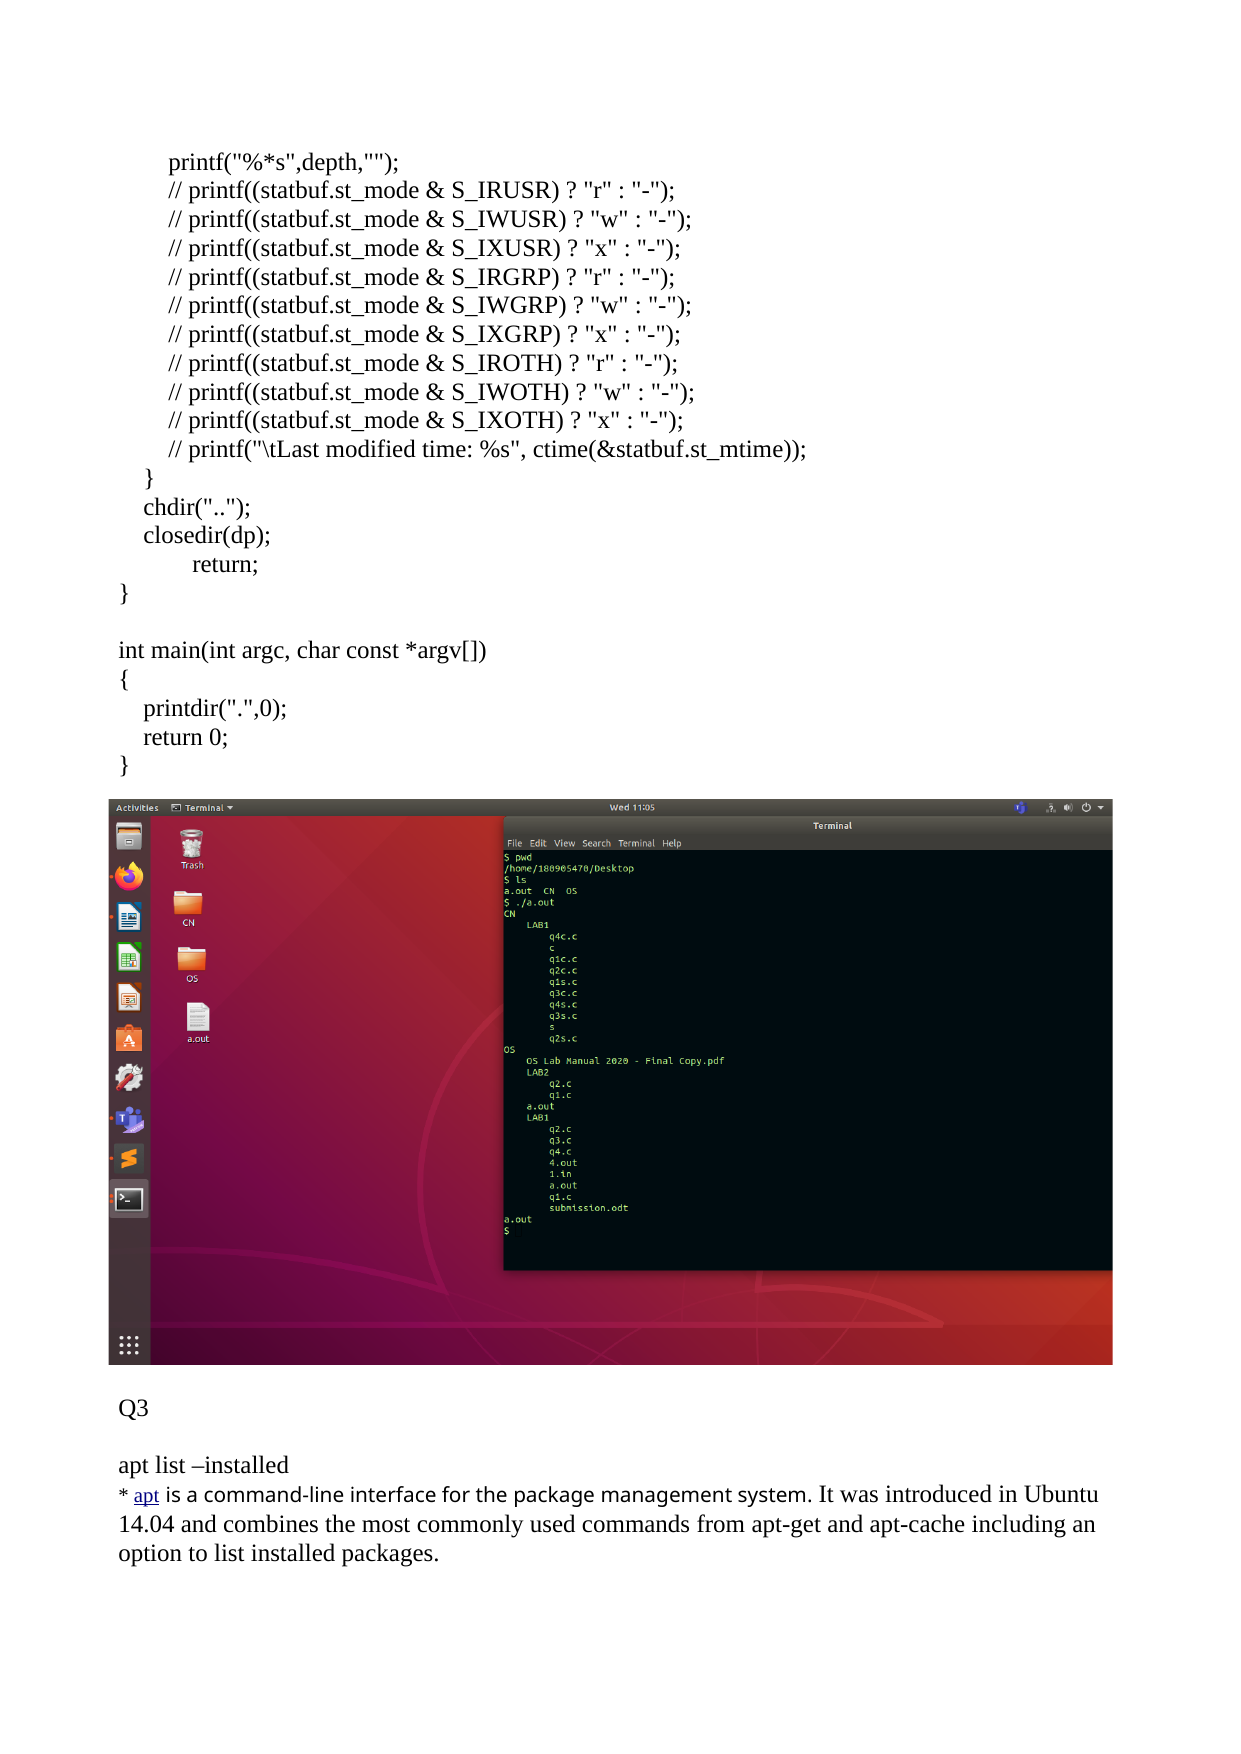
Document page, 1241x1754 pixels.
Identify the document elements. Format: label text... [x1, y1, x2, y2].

text Q3 [118, 1393, 1122, 1422]
text } [118, 751, 1122, 779]
text // printf((statbuf.st_mode & S_IWUSR) ? "w" : "-"); [118, 204, 1122, 233]
text } [118, 463, 1122, 492]
text printdir(".",0); [118, 693, 1122, 722]
text return; [118, 549, 1122, 578]
text // printf((statbuf.st_mode & S_IXUSR) ? "x" : "-"); [118, 233, 1122, 262]
text int main(int argc, char const *argv[]) [118, 636, 1122, 664]
text chdir(".."); [118, 492, 1122, 521]
text { [118, 664, 1122, 693]
text // printf((statbuf.st_mode & S_IROTH) ? "r" : "-"); [118, 348, 1122, 377]
text return 0; [118, 722, 1122, 751]
text // printf((statbuf.st_mode & S_IXGRP) ? "x" : "-"); [118, 319, 1122, 348]
text * apt is a command-line interface for the package management system. It was introduced in Ubuntu 14.04 and combines the most commonly used commands from apt-get and apt-cache including an option to list installed packages. [118, 1479, 1122, 1566]
text closedir(dp); [118, 521, 1122, 549]
text // printf((statbuf.st_mode & S_IWGRP) ? "w" : "-"); [118, 291, 1122, 319]
text apt list –installed [118, 1451, 1122, 1479]
text // printf((statbuf.st_mode & S_IWOTH) ? "w" : "-"); [118, 377, 1122, 406]
text // printf((statbuf.st_mode & S_IRGRP) ? "r" : "-"); [118, 262, 1122, 291]
text // printf((statbuf.st_mode & S_IXOTH) ? "x" : "-"); [118, 406, 1122, 434]
picture [108, 799, 1113, 1365]
text // printf("\tLast modified time: %s", ctime(&statbuf.st_mtime)); [118, 434, 1122, 463]
text // printf((statbuf.st_mode & S_IRUSR) ? "r" : "-"); [118, 176, 1122, 204]
text printf("%*s",depth,""); [118, 147, 1122, 176]
text } [118, 578, 1122, 607]
